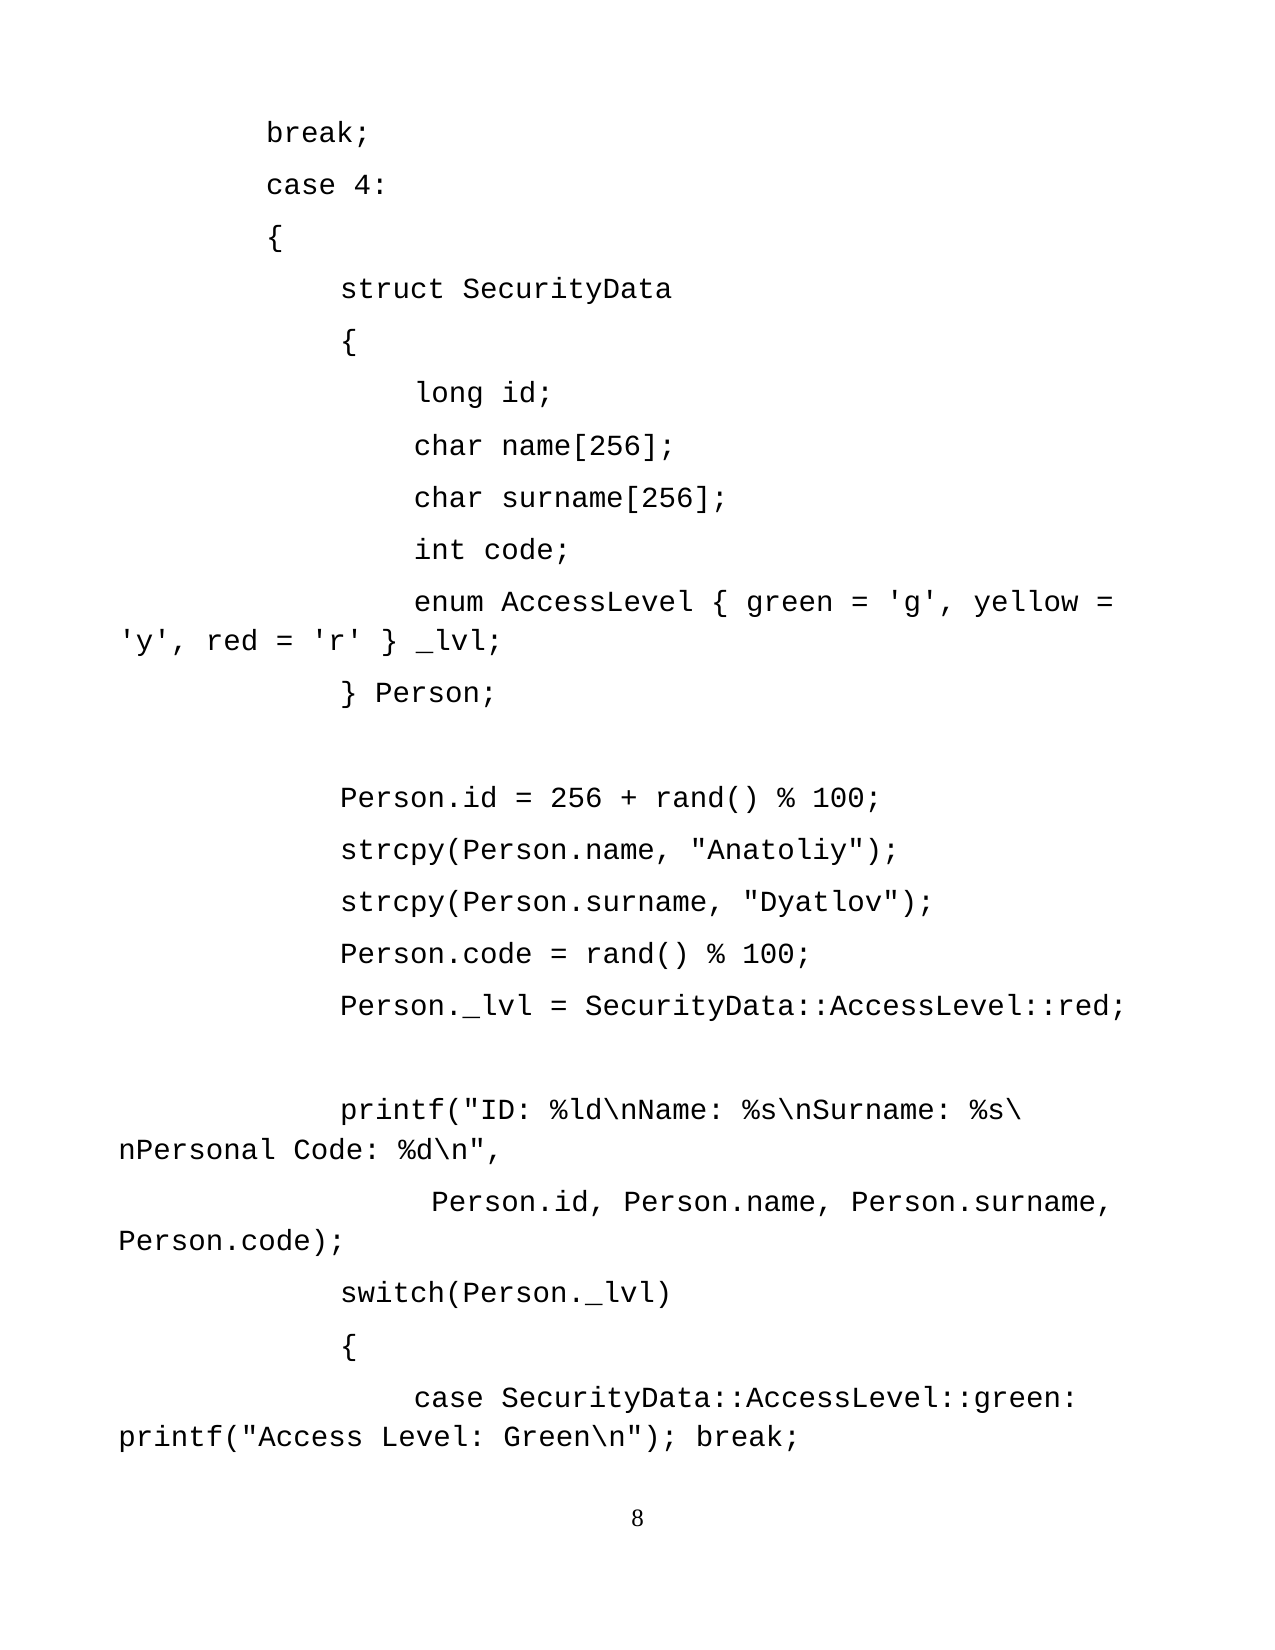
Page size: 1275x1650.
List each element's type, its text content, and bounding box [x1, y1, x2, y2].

text { [118, 326, 1157, 359]
text struct SecurityData [118, 274, 1157, 307]
text strcpy(Person.surname, "Dyatlov"); [118, 887, 1157, 920]
text { [118, 1331, 1157, 1364]
text Person.code = rand() % 100; [118, 939, 1157, 972]
text printf("ID: %ld\nName: %s\nSurname: %s\nPersonal Code: %d\n", [118, 1095, 1157, 1168]
text enum AccessLevel { green = 'g', yellow = 'y', red = 'r' } _lvl; [118, 587, 1157, 659]
text Person.id = 256 + rand() % 100; [118, 783, 1157, 816]
text break; [118, 118, 1157, 151]
text char surname[256]; [118, 483, 1157, 516]
text case SecurityData::AccessLevel::green: printf("Access Level: Green\n"); break; [118, 1383, 1157, 1455]
text strcpy(Person.name, "Anatoliy"); [118, 835, 1157, 868]
text long id; [118, 378, 1157, 412]
text int code; [118, 535, 1157, 568]
text { [118, 222, 1157, 255]
text char name[256]; [118, 431, 1157, 464]
text } Person; [118, 678, 1157, 712]
text case 4: [118, 170, 1157, 203]
text Person.id, Person.name, Person.surname, Person.code); [118, 1187, 1157, 1259]
text switch(Person._lvl) [118, 1278, 1157, 1312]
text Person._lvl = SecurityData::AccessLevel::red; [118, 991, 1157, 1024]
